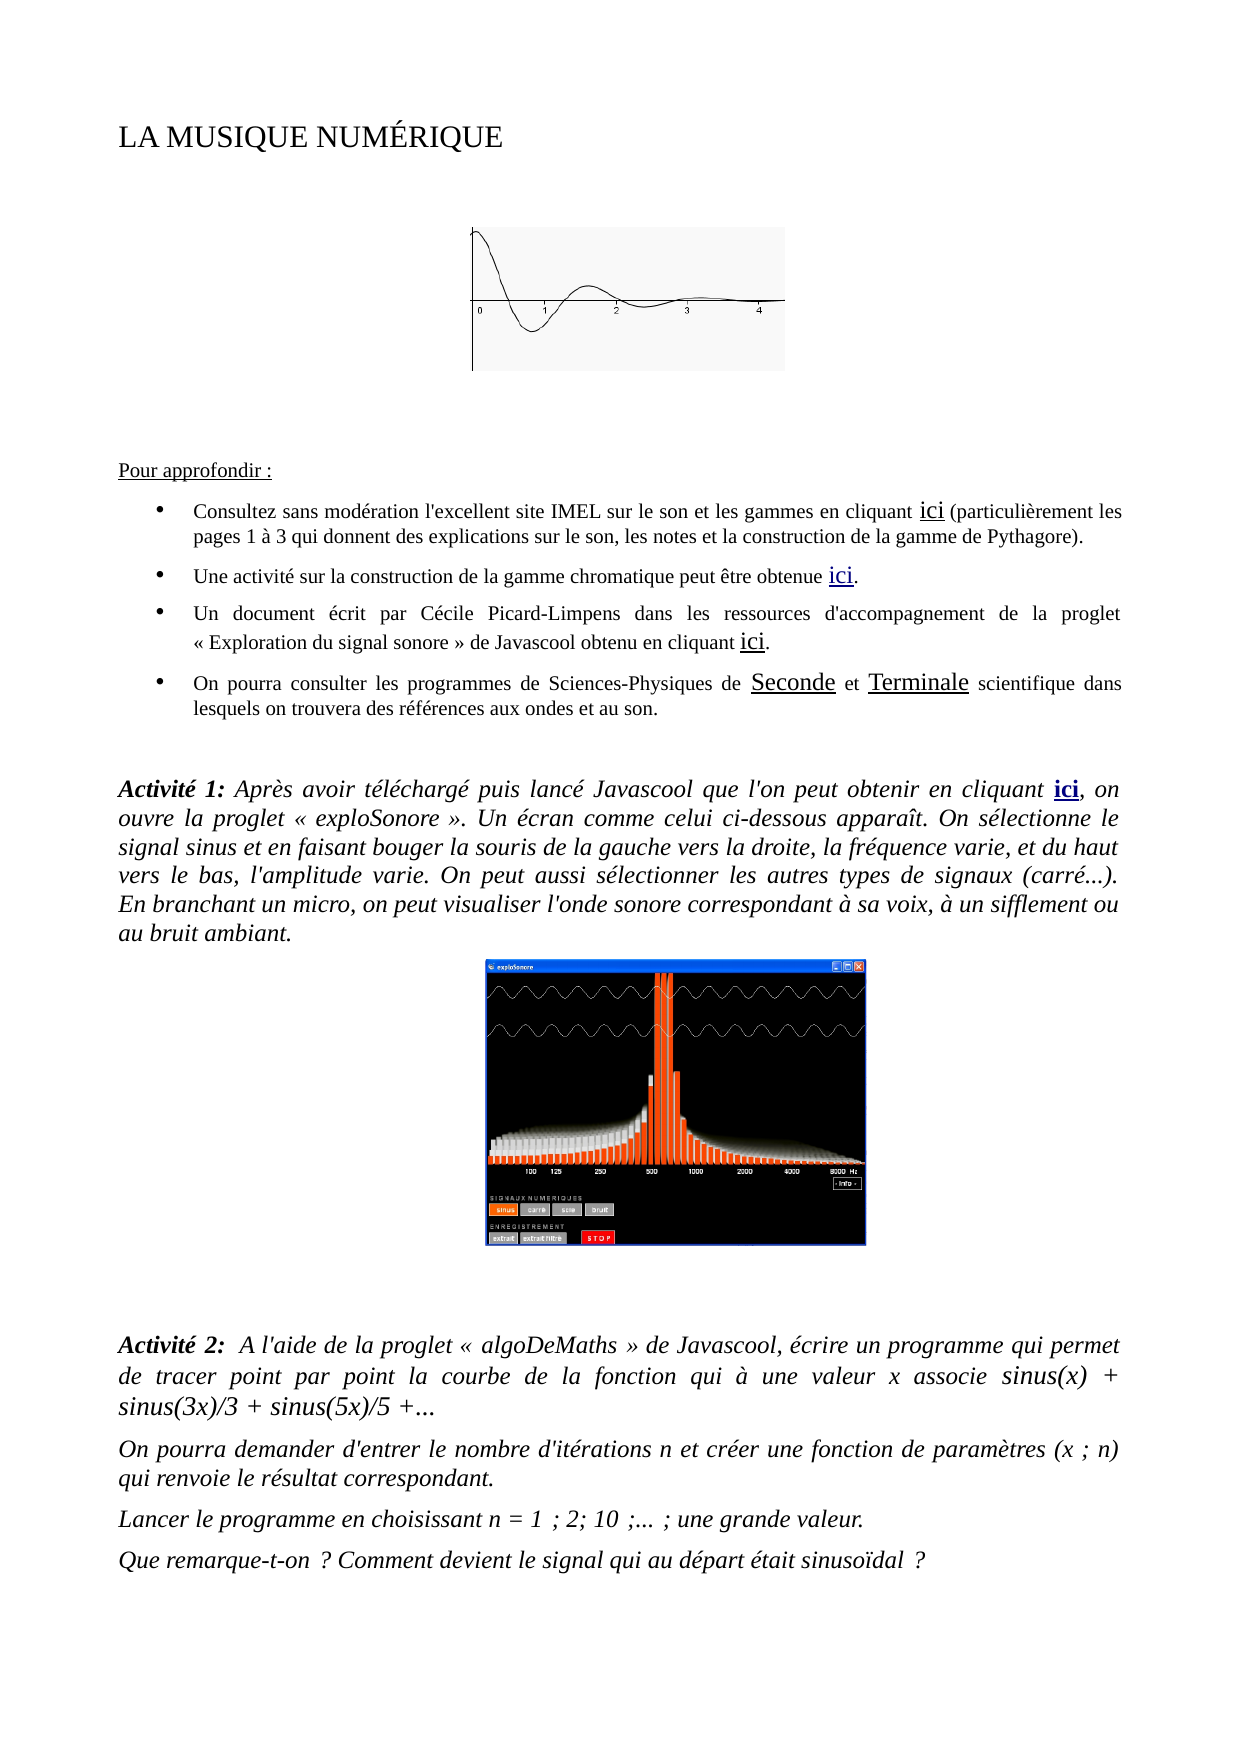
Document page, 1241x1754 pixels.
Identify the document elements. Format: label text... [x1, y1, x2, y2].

list On pourra consulter les programmes de Sciences-Physiques de Seconde et Terminale scientifique dans lesquels on trouvera des références aux ondes et au son. [156, 667, 1122, 720]
text Pour approfondir : [118, 458, 1122, 482]
text Lancer le programme en choisissant n = 1 ; 2; 10 ;... ; une grande valeur. [118, 1504, 1122, 1533]
picture [485, 959, 867, 1246]
text Activité 2: A l'aide de la proglet « algoDeMaths » de Javascool, écrire un programme qui permet de tracer point par point la courbe de la fonction qui à une valeur x associe sinus(x) + sinus(3x)/3 + sinus(5x)/5 +... [118, 1330, 1122, 1421]
text Que remarque-t-on ? Comment devient le signal qui au départ était sinusoïdal ? [118, 1545, 1122, 1574]
list Consultez sans modération l'excellent site IMEL sur le son et les gammes en cliquant ici (particulièrement les pages 1 à 3 qui donnent des explications sur le son, les notes et la construction de la gamme de Pythagore). [156, 495, 1122, 548]
list Un document écrit par Cécile Picard-Limpens dans les ressources d'accompagnement de la proglet « Exploration du signal sonore » de Javascool obtenu en cliquant ici. [156, 601, 1122, 655]
text Activité 1: Après avoir téléchargé puis lancé Javascool que l'on peut obtenir en cliquant ici, on ouvre la proglet « exploSonore ». Un écran comme celui ci-dessous apparaît. On sélectionne le signal sinus et en faisant bouger la souris de la gauche vers la droite, la fréquence varie, et du haut vers le bas, l'amplitude varie. On peut aussi sélectionner les autres types de signaux (carré...). En branchant un micro, on peut visualiser l'onde sonore correspondant à sa voix, à un sifflement ou au bruit ambiant. [118, 774, 1122, 947]
text On pourra demander d'entrer le nombre d'itérations n et créer une fonction de paramètres (x ; n) qui renvoie le résultat correspondant. [118, 1434, 1122, 1491]
picture [470, 227, 785, 371]
list Une activité sur la construction de la gamme chromatique peut être obtenue ici. [156, 560, 1122, 589]
